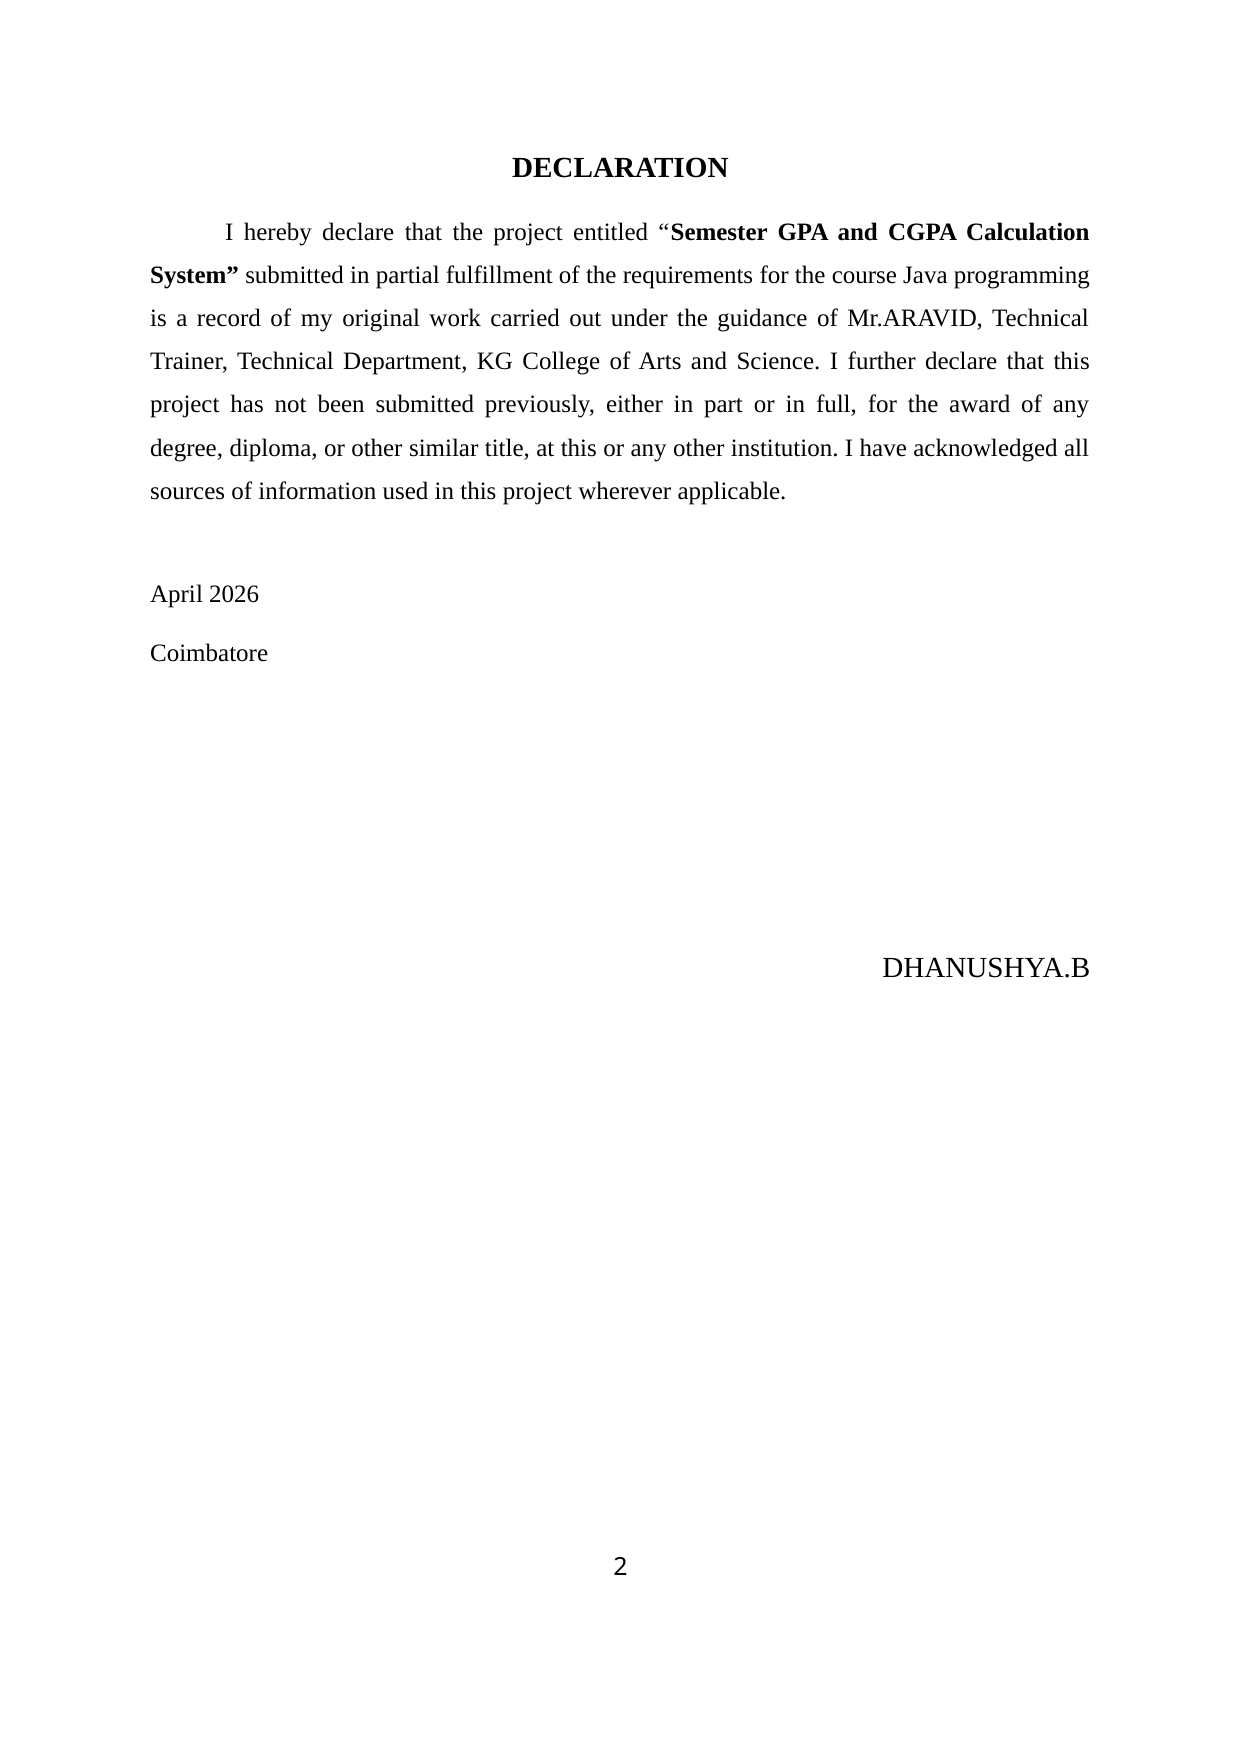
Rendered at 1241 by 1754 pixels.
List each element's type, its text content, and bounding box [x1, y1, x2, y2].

text April 2026 [150, 579, 1090, 607]
text Coimbatore [150, 638, 1090, 667]
text DHANUSHYA.B [150, 900, 1090, 984]
text I hereby declare that the project entitled “Semester GPA and CGPA Calculation System” submitted in partial fulfillment of the requirements for the course Java programming is a record of my original work carried out under the guidance of Mr.ARAVID, Technical Trainer, Technical Department, KG College of Arts and Science. I further declare that this project has not been submitted previously, either in part or in full, for the award of any degree, diploma, or other similar title, at this or any other institution. I have acknowledged all sources of information used in this project wherever applicable. [150, 217, 1090, 504]
text DECLARATION [150, 150, 1090, 183]
